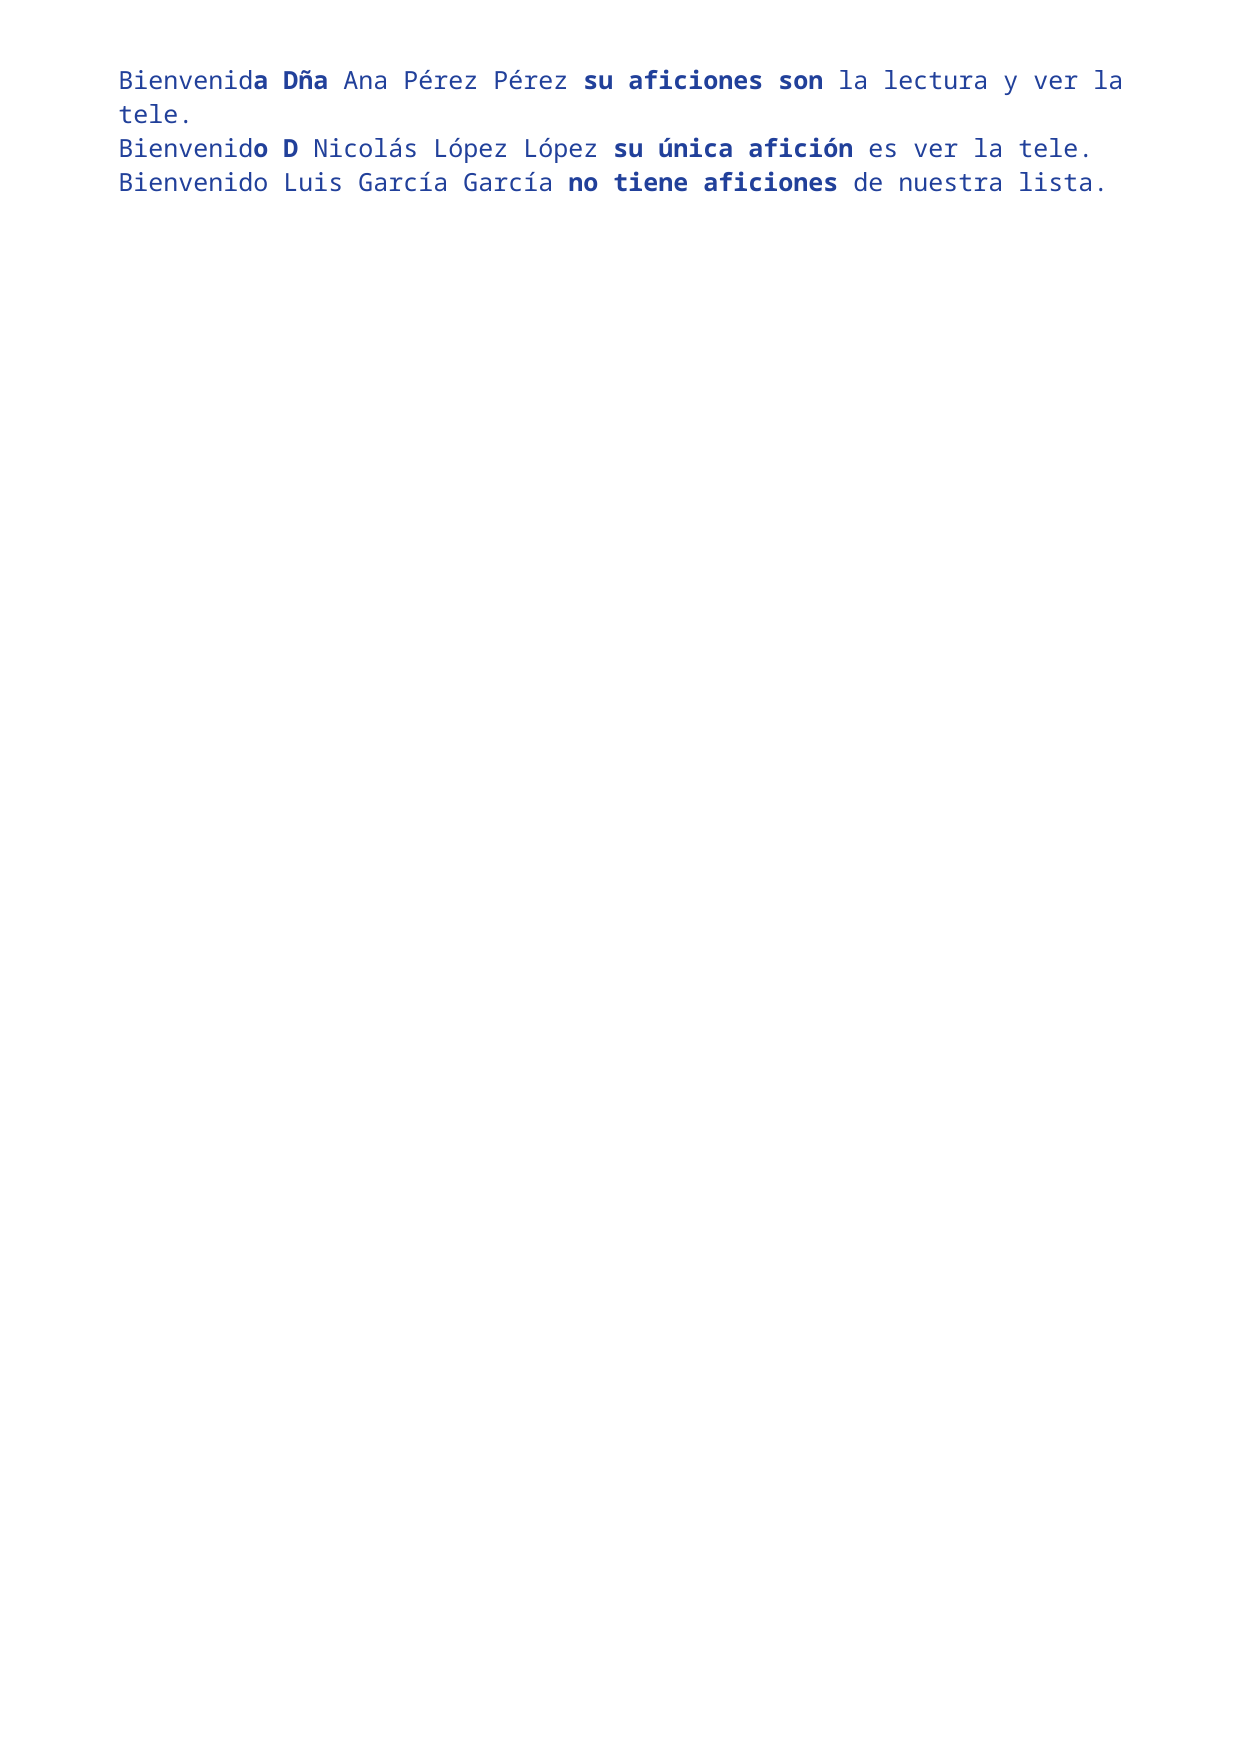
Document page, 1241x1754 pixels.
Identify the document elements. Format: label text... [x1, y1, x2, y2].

text Bienvenida Dña Ana Pérez Pérez su aficiones son la lectura y ver la tele. [118, 62, 1152, 131]
text Bienvenido D Nicolás López López su única afición es ver la tele. [118, 131, 1152, 165]
text Bienvenido Luis García García no tiene aficiones de nuestra lista. [118, 165, 1152, 199]
